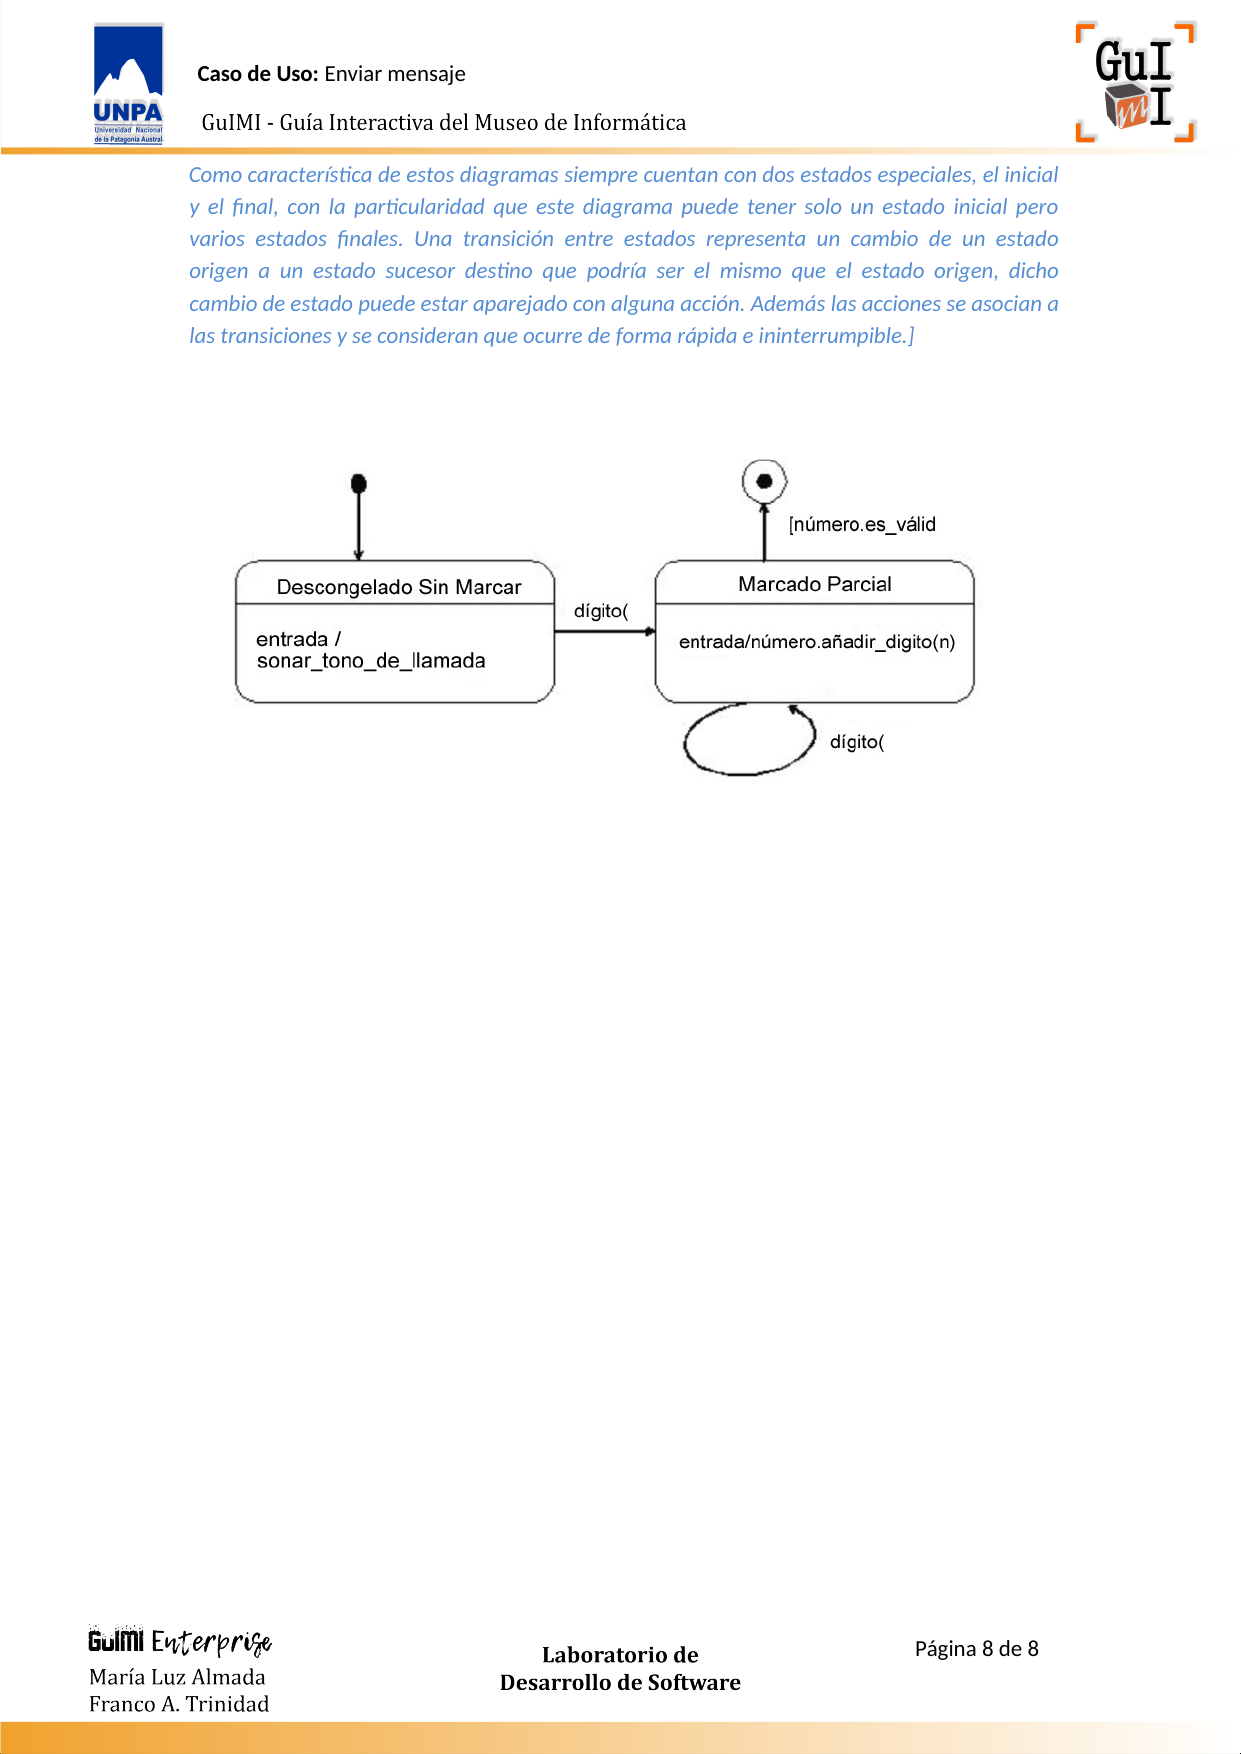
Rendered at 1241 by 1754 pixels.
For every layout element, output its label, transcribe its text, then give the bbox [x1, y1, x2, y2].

picture [193, 436, 1012, 796]
picture [0, 1613, 1241, 1754]
picture [0, 0, 1241, 155]
text Como característica de estos diagramas siempre cuentan con dos estados especiales, el inicial y el final, con la particularidad que este diagrama puede tener solo un estado inicial pero varios estados finales. Una transición entre estados representa un cambio de un estado origen a un estado sucesor destino que podría ser el mismo que el estado origen, dicho cambio de estado puede estar aparejado con alguna acción. Además las acciones se asocian a las transiciones y se consideran que ocurre de forma rápida e ininterrumpible.] [188, 160, 1063, 349]
